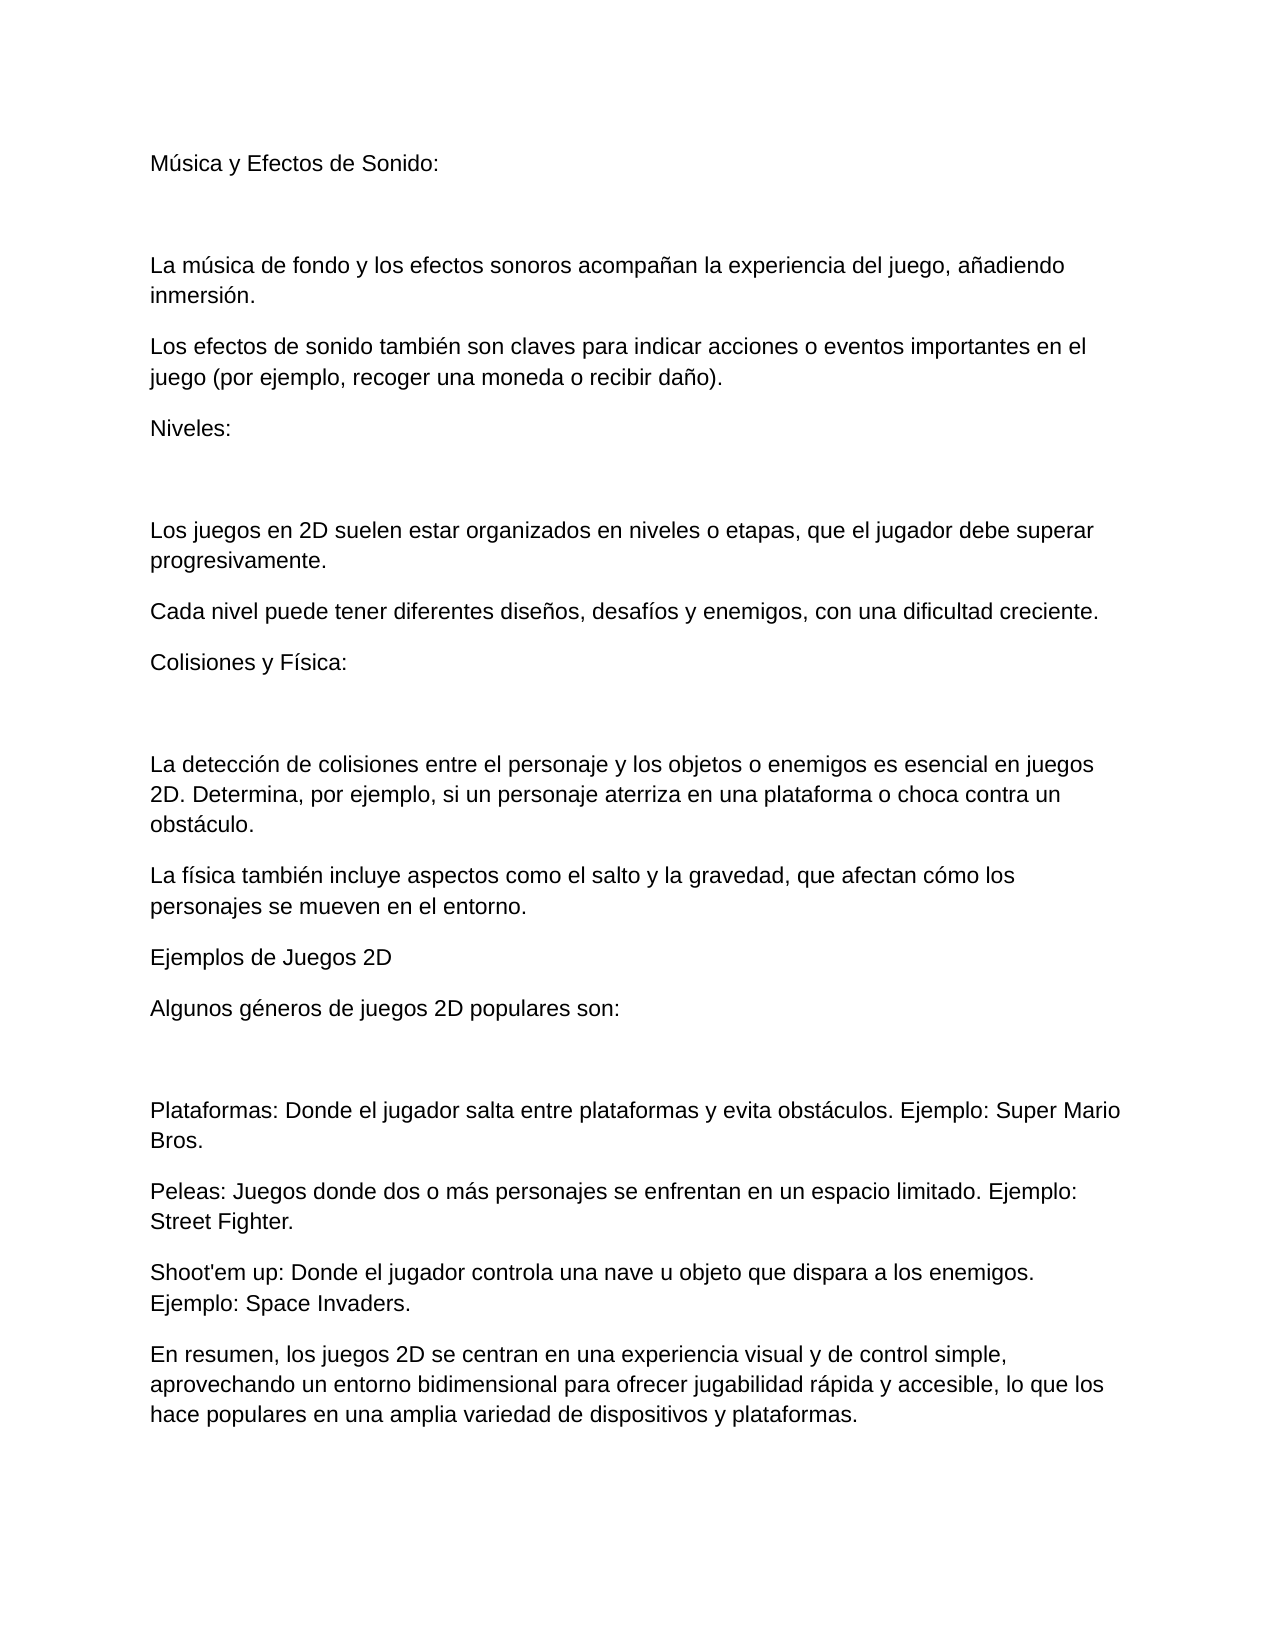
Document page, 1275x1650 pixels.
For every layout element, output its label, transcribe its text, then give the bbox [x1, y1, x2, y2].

text La música de fondo y los efectos sonoros acompañan la experiencia del juego, añadiendo inmersión. [150, 252, 1125, 309]
text Cada nivel puede tener diferentes diseños, desafíos y enemigos, con una dificultad creciente. [150, 598, 1125, 624]
text Peleas: Juegos donde dos o más personajes se enfrentan en un espacio limitado. Ejemplo: Street Fighter. [150, 1178, 1125, 1235]
text Shoot'em up: Donde el jugador controla una nave u objeto que dispara a los enemigos. Ejemplo: Space Invaders. [150, 1259, 1125, 1316]
text Los juegos en 2D suelen estar organizados en niveles o etapas, que el jugador debe superar progresivamente. [150, 517, 1125, 573]
text Algunos géneros de juegos 2D populares son: [150, 995, 1125, 1021]
text La detección de colisiones entre el personaje y los objetos o enemigos es esencial en juegos 2D. Determina, por ejemplo, si un personaje aterriza en una plataforma o choca contra un obstáculo. [150, 751, 1125, 838]
text Plataformas: Donde el jugador salta entre plataformas y evita obstáculos. Ejemplo: Super Mario Bros. [150, 1097, 1125, 1153]
text Niveles: [150, 414, 1125, 441]
text En resumen, los juegos 2D se centran en una experiencia visual y de control simple, aprovechando un entorno bidimensional para ofrecer jugabilidad rápida y accesible, lo que los hace populares en una amplia variedad de dispositivos y plataformas. [150, 1341, 1125, 1427]
text La física también incluye aspectos como el salto y la gravedad, que afectan cómo los personajes se mueven en el entorno. [150, 862, 1125, 919]
text Ejemplos de Juegos 2D [150, 944, 1125, 970]
text Colisiones y Física: [150, 649, 1125, 675]
text Los efectos de sonido también son claves para indicar acciones o eventos importantes en el juego (por ejemplo, recoger una moneda o recibir daño). [150, 333, 1125, 390]
text Música y Efectos de Sonido: [150, 150, 1125, 176]
